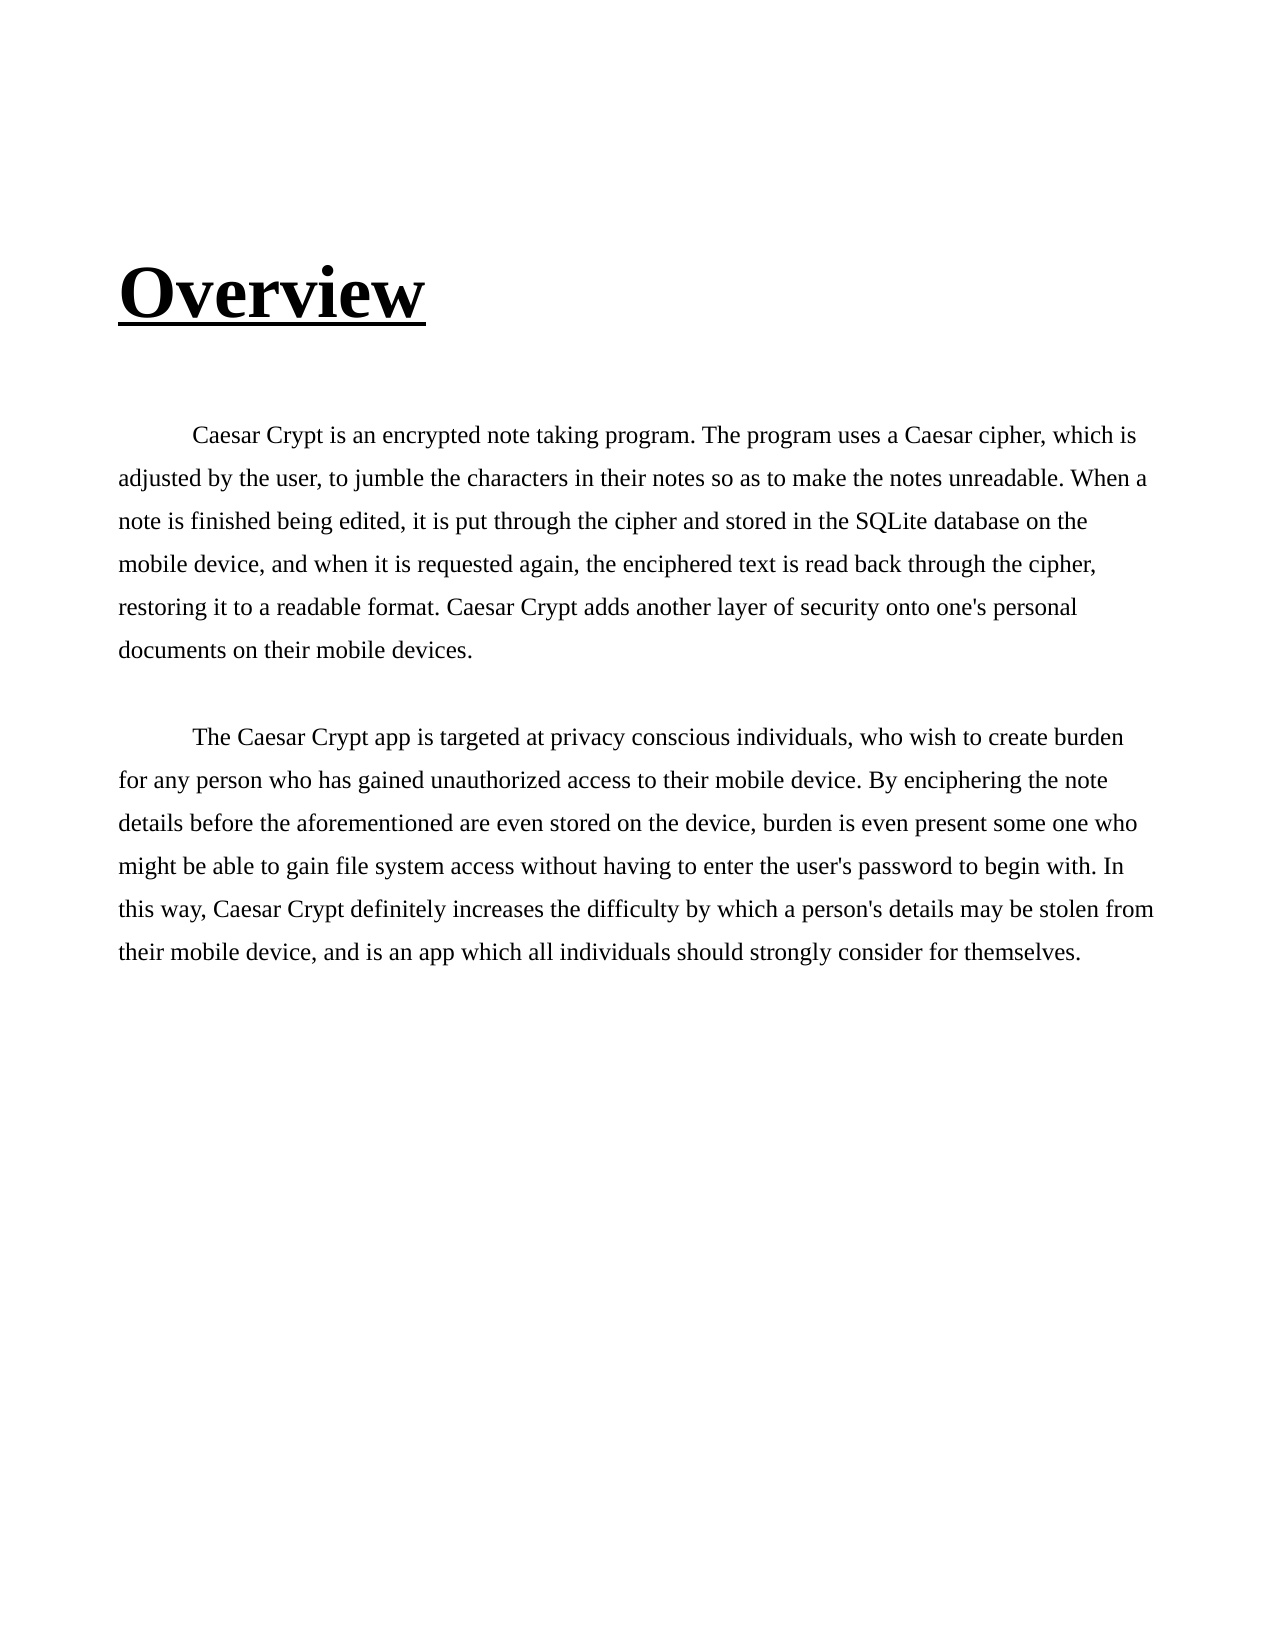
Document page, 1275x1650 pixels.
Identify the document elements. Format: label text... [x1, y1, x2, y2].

text Caesar Crypt is an encrypted note taking program. The program uses a Caesar cipher, which is adjusted by the user, to jumble the characters in their notes so as to make the notes unreadable. When a note is finished being edited, it is put through the cipher and stored in the SQLite database on the mobile device, and when it is requested again, the enciphered text is read back through the cipher, restoring it to a readable format. Caesar Crypt adds another layer of security onto one's personal documents on their mobile devices. [118, 420, 1157, 664]
text The Caesar Crypt app is targeted at privacy conscious individuals, who wish to create burden for any person who has gained unauthorized access to their mobile device. By enciphering the note details before the aforementioned are even stored on the device, burden is even present some one who might be able to gain file system access without having to enter the user's password to begin with. In this way, Caesar Crypt definitely increases the difficulty by which a person's details may be stolen from their mobile device, and is an app which all individuals should strongly consider for themselves. [118, 722, 1157, 966]
text Overview [118, 247, 1157, 334]
